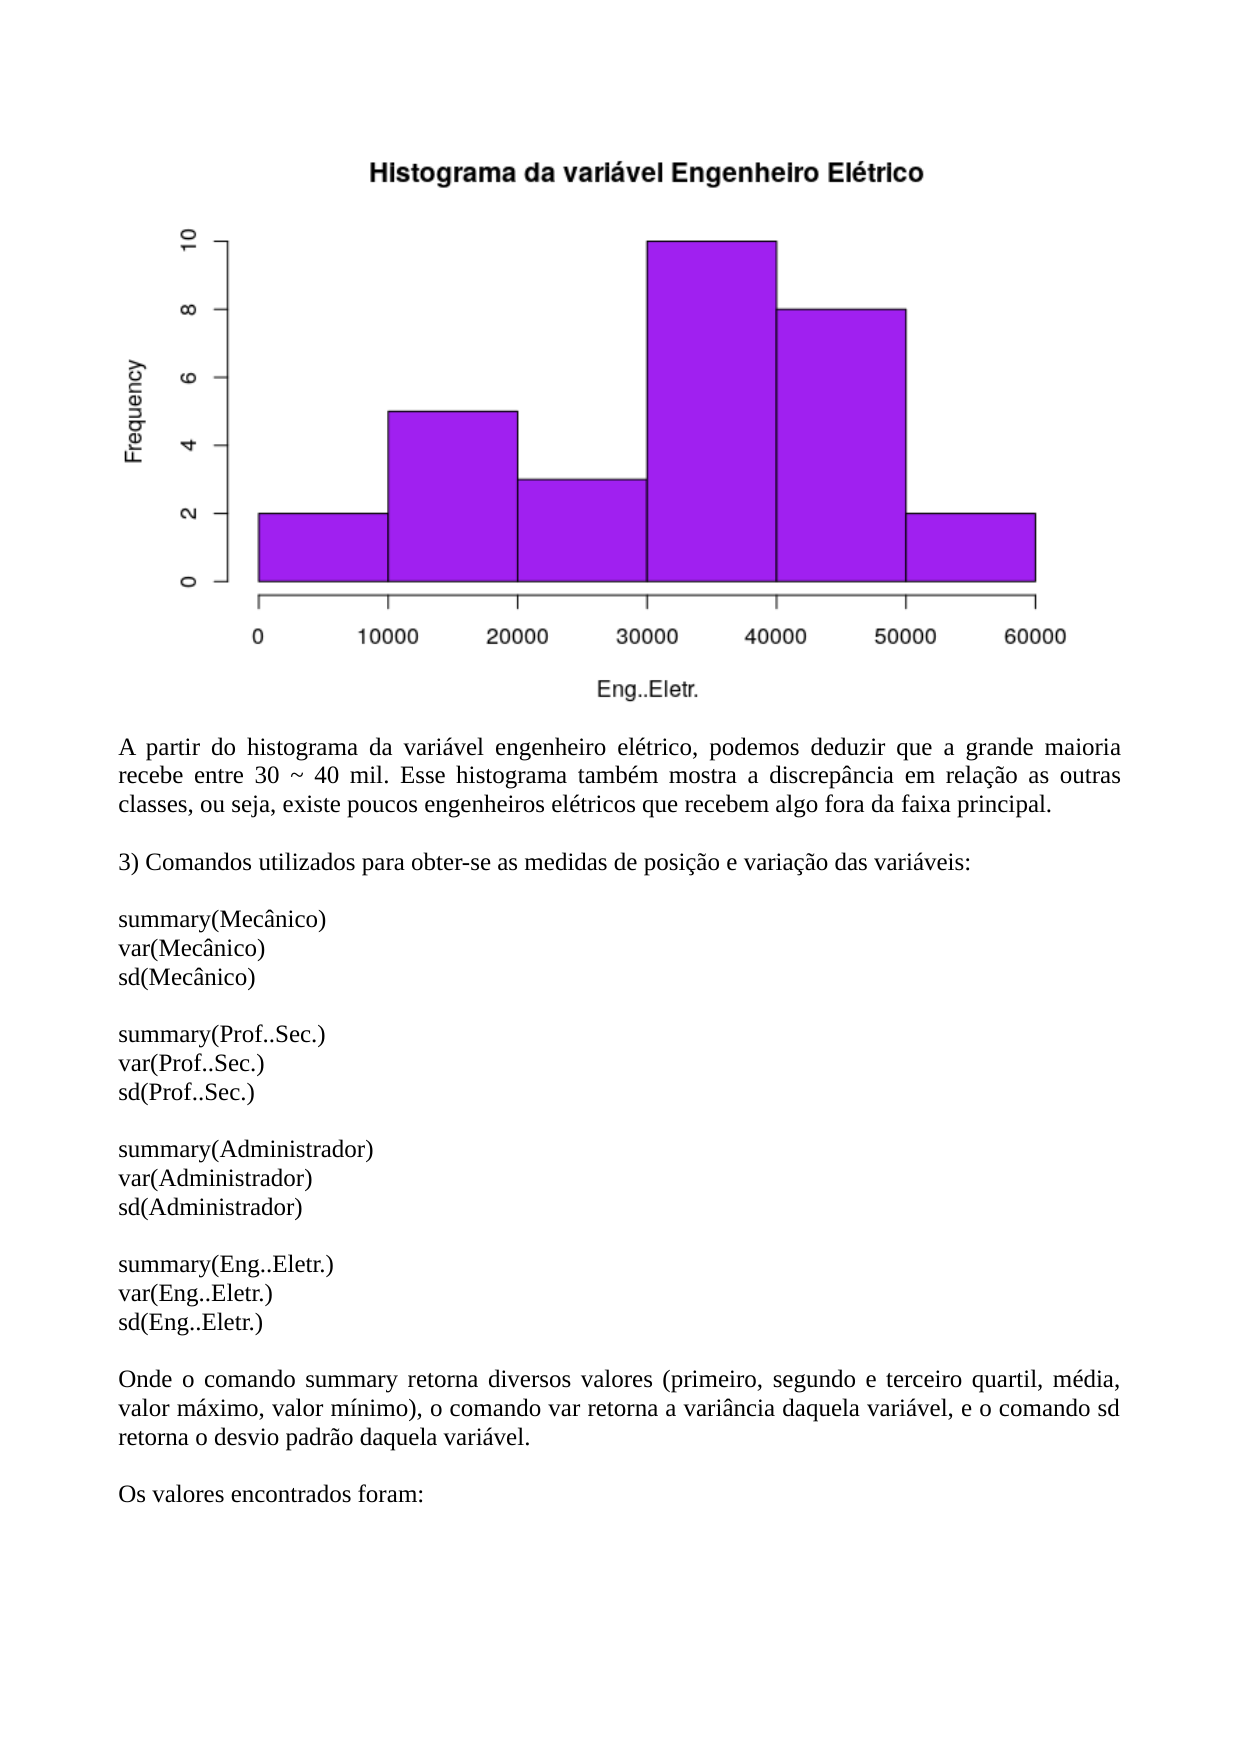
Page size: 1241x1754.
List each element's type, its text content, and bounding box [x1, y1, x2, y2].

text var(Eng..Eletr.) [118, 1278, 1122, 1307]
text summary(Mecânico) [118, 904, 1122, 933]
text sd(Eng..Eletr.) [118, 1307, 1122, 1335]
text var(Mecânico) [118, 933, 1122, 962]
text Onde o comando summary retorna diversos valores (primeiro, segundo e terceiro quartil, média, valor máximo, valor mínimo), o comando var retorna a variância daquela variável, e o comando sd retorna o desvio padrão daquela variável. [118, 1364, 1122, 1450]
text summary(Eng..Eletr.) [118, 1249, 1122, 1278]
text sd(Prof..Sec.) [118, 1077, 1122, 1105]
text summary(Administrador) [118, 1134, 1122, 1163]
text 3) Comandos utilizados para obter-se as medidas de posição e variação das variáveis: [118, 847, 1122, 875]
text sd(Administrador) [118, 1192, 1122, 1220]
picture [118, 118, 1123, 732]
text sd(Mecânico) [118, 962, 1122, 990]
text var(Administrador) [118, 1163, 1122, 1192]
text summary(Prof..Sec.) [118, 1019, 1122, 1048]
text Os valores encontrados foram: [118, 1479, 1122, 1508]
text A partir do histograma da variável engenheiro elétrico, podemos deduzir que a grande maioria recebe entre 30 ~ 40 mil. Esse histograma também mostra a discrepância em relação as outras classes, ou seja, existe poucos engenheiros elétricos que recebem algo fora da faixa principal. [118, 732, 1122, 818]
text var(Prof..Sec.) [118, 1048, 1122, 1077]
